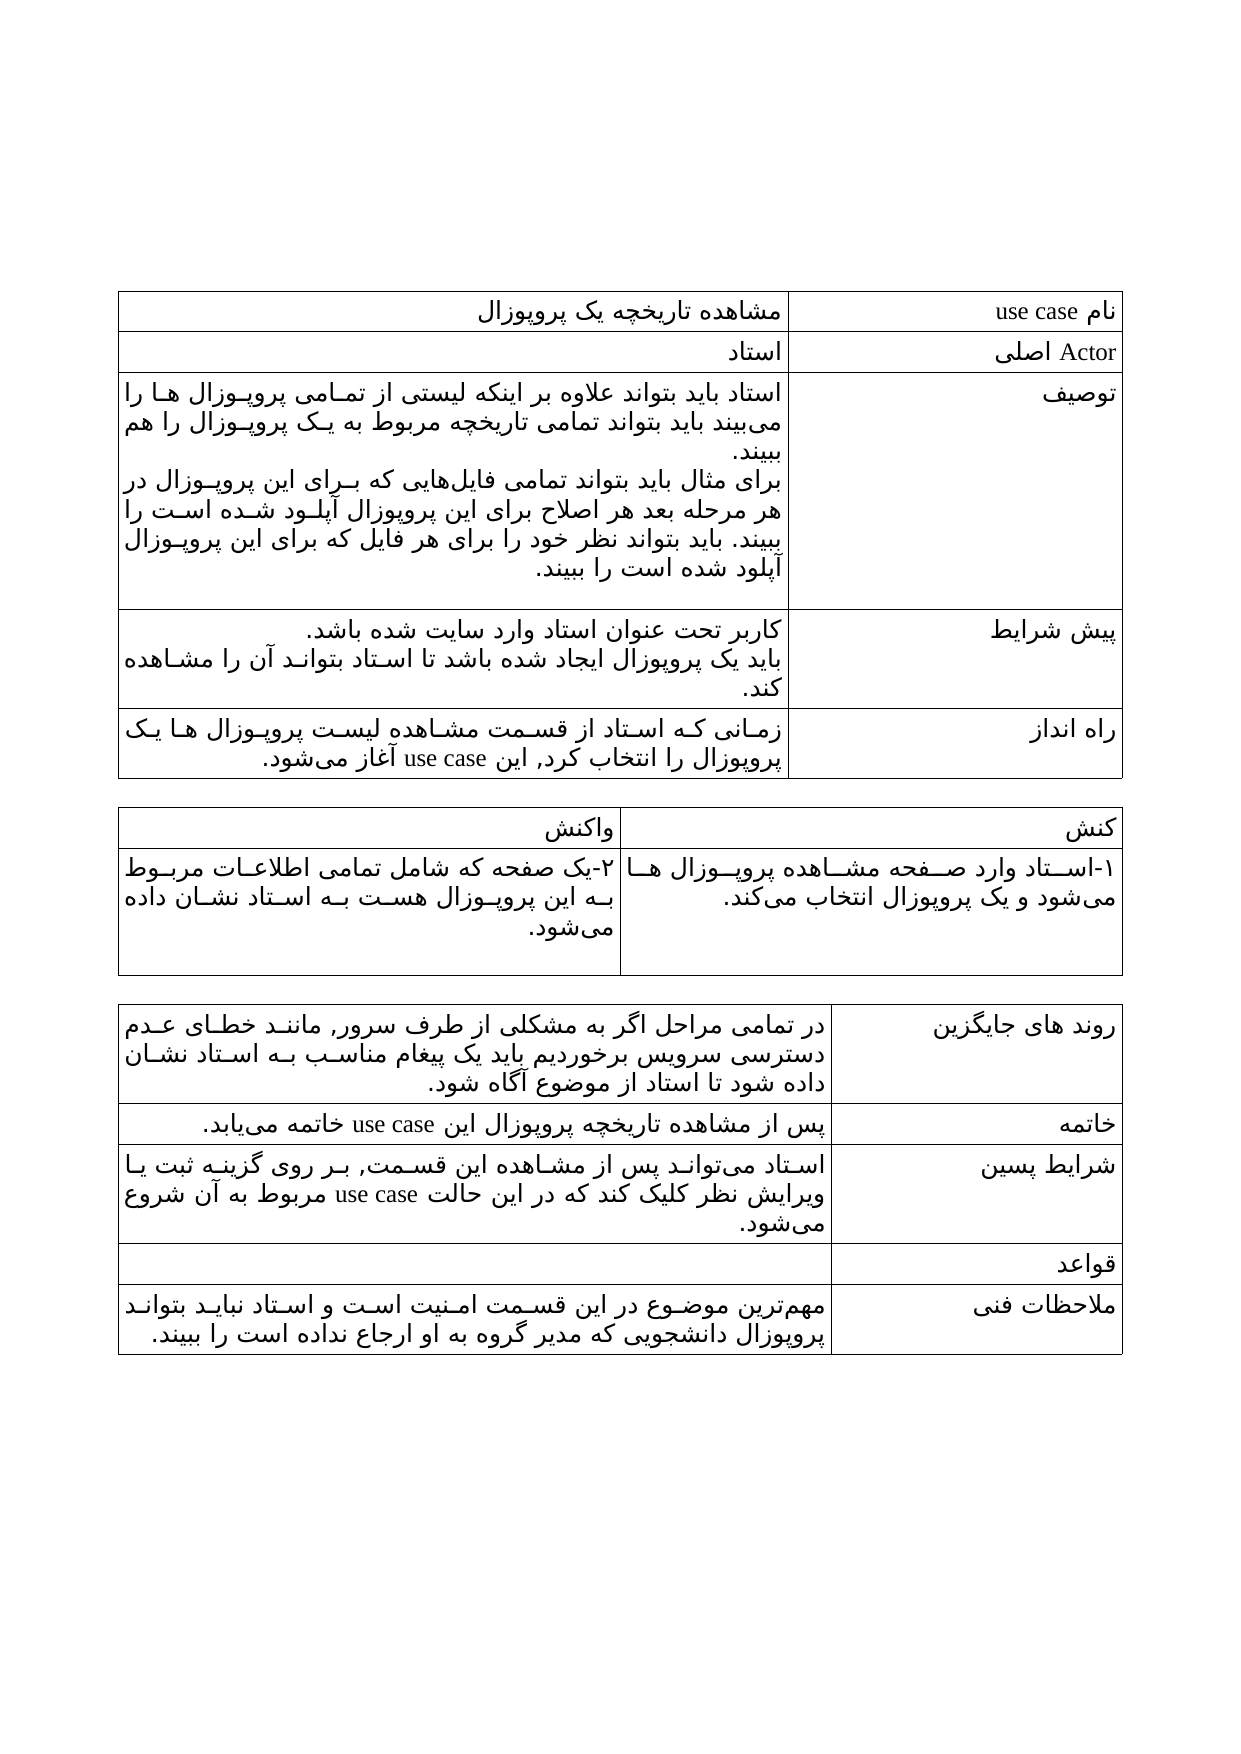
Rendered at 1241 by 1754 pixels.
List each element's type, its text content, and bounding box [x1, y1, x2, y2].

table_header کنش [621, 808, 1122, 848]
table_cell کاربر تحت عنوان استاد وارد سایت شده باشد. باید یک پروپوزال ایجاد شده باشد تا استاد بتواند آن را مشاهده کند. [119, 610, 788, 708]
table_header در تمامی مراحل اگر به مشکلی از طرف سرور, مانند خطای عدم دسترسی سرویس برخوردیم باید یک پیغام مناسب به استاد نشان داده شود تا استاد از موضوع آگاه شود. [119, 1005, 831, 1103]
table_cell ملاحظات فنی [832, 1285, 1122, 1354]
table_cell پس از مشاهده تاریخچه پروپوزال این use case خاتمه می‌یابد. [119, 1104, 831, 1144]
table_cell استاد باید بتواند علاوه بر اینکه لیستی از تمامی پروپوزال ها را می‌بیند باید بتواند تمامی تاریخچه مربوط به یک پروپوزال را هم ببیند. برای مثال باید بتواند تمامی فایل‌هایی که برای این پروپوزال در هر مرحله بعد هر اصلاح برای این پروپوزال آپلود شده است را ببیند. باید بتواند نظر خود را برای هر فایل که برای این پروپوزال آپلود شده است را ببیند. [119, 373, 788, 609]
table_cell شرایط پسین [832, 1145, 1122, 1243]
table_cell ۱-استاد وارد صفحه مشاهده پروپوزال ها می‌شود و یک پروپوزال انتخاب می‌کند. [621, 849, 1122, 975]
table_cell Actor اصلی [789, 332, 1122, 372]
table_header مشاهده تاریخچه یک پروپوزال [119, 292, 788, 331]
table_cell توصیف [789, 373, 1122, 609]
table_cell استاد می‌تواند پس از مشاهده این قسمت, بر روی گزینه ثبت یا ویرایش نظر کلیک کند که در این حالت use case مربوط به آن شروع می‌شود. [119, 1145, 831, 1243]
table_header واکنش [119, 808, 620, 848]
table_cell خاتمه [832, 1104, 1122, 1144]
table_cell مهم‌ترین موضوع در این قسمت امنیت است و استاد نباید بتواند پروپوزال دانشجویی که مدیر گروه به او ارجاع نداده است را ببیند. [119, 1285, 831, 1354]
table_cell ۲-یک صفحه که شامل تمامی اطلاعات مربوط به این پروپوزال هست به استاد نشان داده می‌شود. [119, 849, 620, 975]
table_cell [119, 1244, 831, 1284]
table_cell پیش شرایط [789, 610, 1122, 708]
table_header نام use case [789, 292, 1122, 331]
table_header روند های جایگزین [832, 1005, 1122, 1103]
table_cell راه انداز [789, 709, 1122, 778]
table_cell استاد [119, 332, 788, 372]
table_cell زمانی که استاد از قسمت مشاهده لیست پروپوزال ها یک پروپوزال را انتخاب کرد, این use case آغاز می‌شود. [119, 709, 788, 778]
table_cell قواعد [832, 1244, 1122, 1284]
